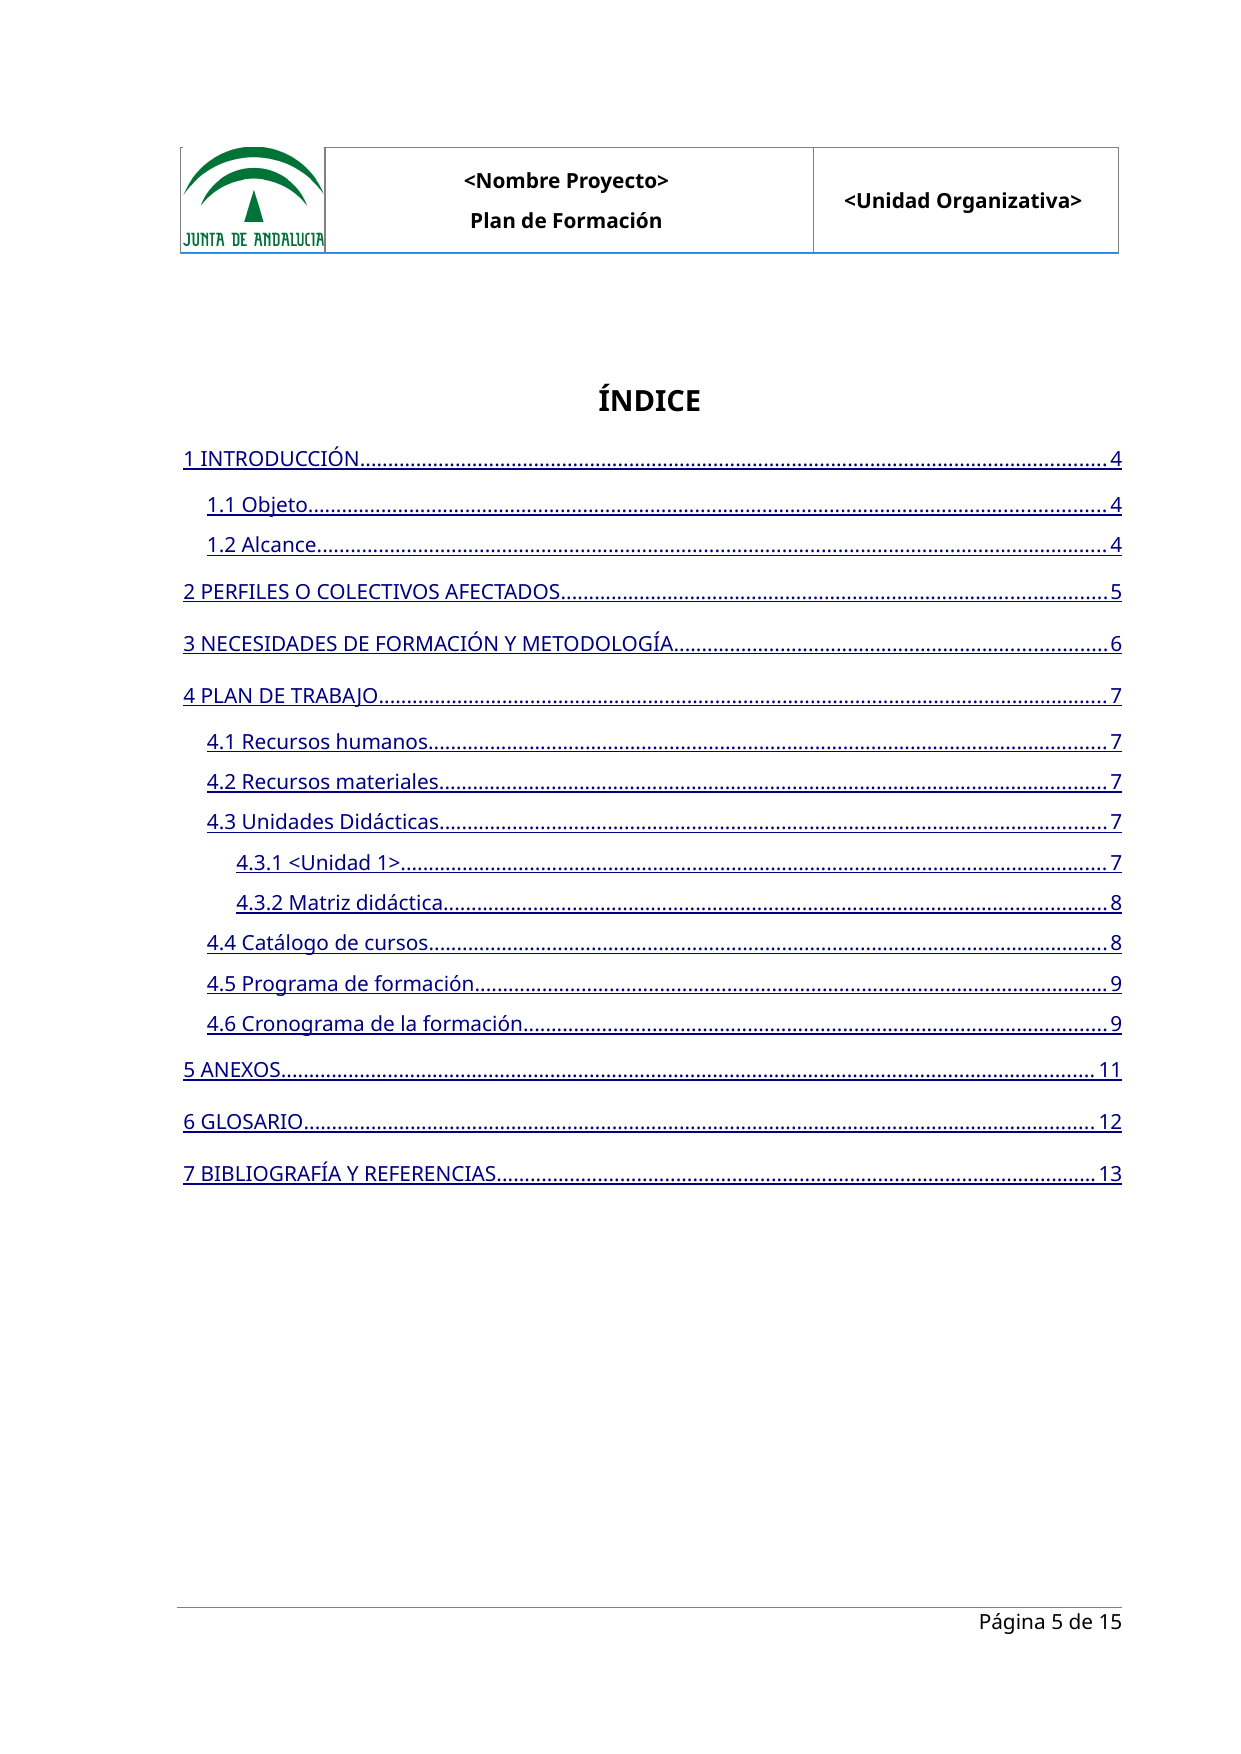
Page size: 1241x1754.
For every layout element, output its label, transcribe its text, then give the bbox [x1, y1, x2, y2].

picture [183, 147, 324, 246]
text 4.2 Recursos materiales 7 [207, 767, 1122, 791]
text 1.2 Alcance 4 [207, 531, 1122, 555]
text 7 BIBLIOGRAFÍA Y REFERENCIAS 13 [183, 1159, 1122, 1183]
text 3 NECESIDADES DE FORMACIÓN Y METODOLOGÍA 6 [183, 629, 1122, 653]
text 4.3.2 Matriz didáctica 8 [236, 888, 1122, 912]
text 1.1 Objeto 4 [207, 490, 1122, 514]
text 1 INTRODUCCIÓN 4 [183, 444, 1122, 468]
text 6 GLOSARIO 12 [183, 1107, 1122, 1131]
text 4.1 Recursos humanos 7 [207, 727, 1122, 751]
text 5 ANEXOS 11 [183, 1055, 1122, 1079]
text 4.3 Unidades Didácticas 7 [207, 807, 1122, 832]
text 2 PERFILES O COLECTIVOS AFECTADOS 5 [183, 577, 1122, 601]
text 4.4 Catálogo de cursos 8 [207, 928, 1122, 953]
subtitle ÍNDICE [177, 380, 1122, 420]
text 4.5 Programa de formación 9 [207, 969, 1122, 993]
text 4 PLAN DE TRABAJO 7 [183, 681, 1122, 705]
text 4.3.1 <Unidad 1> 7 [236, 848, 1122, 872]
text 4.6 Cronograma de la formación 9 [207, 1009, 1122, 1033]
